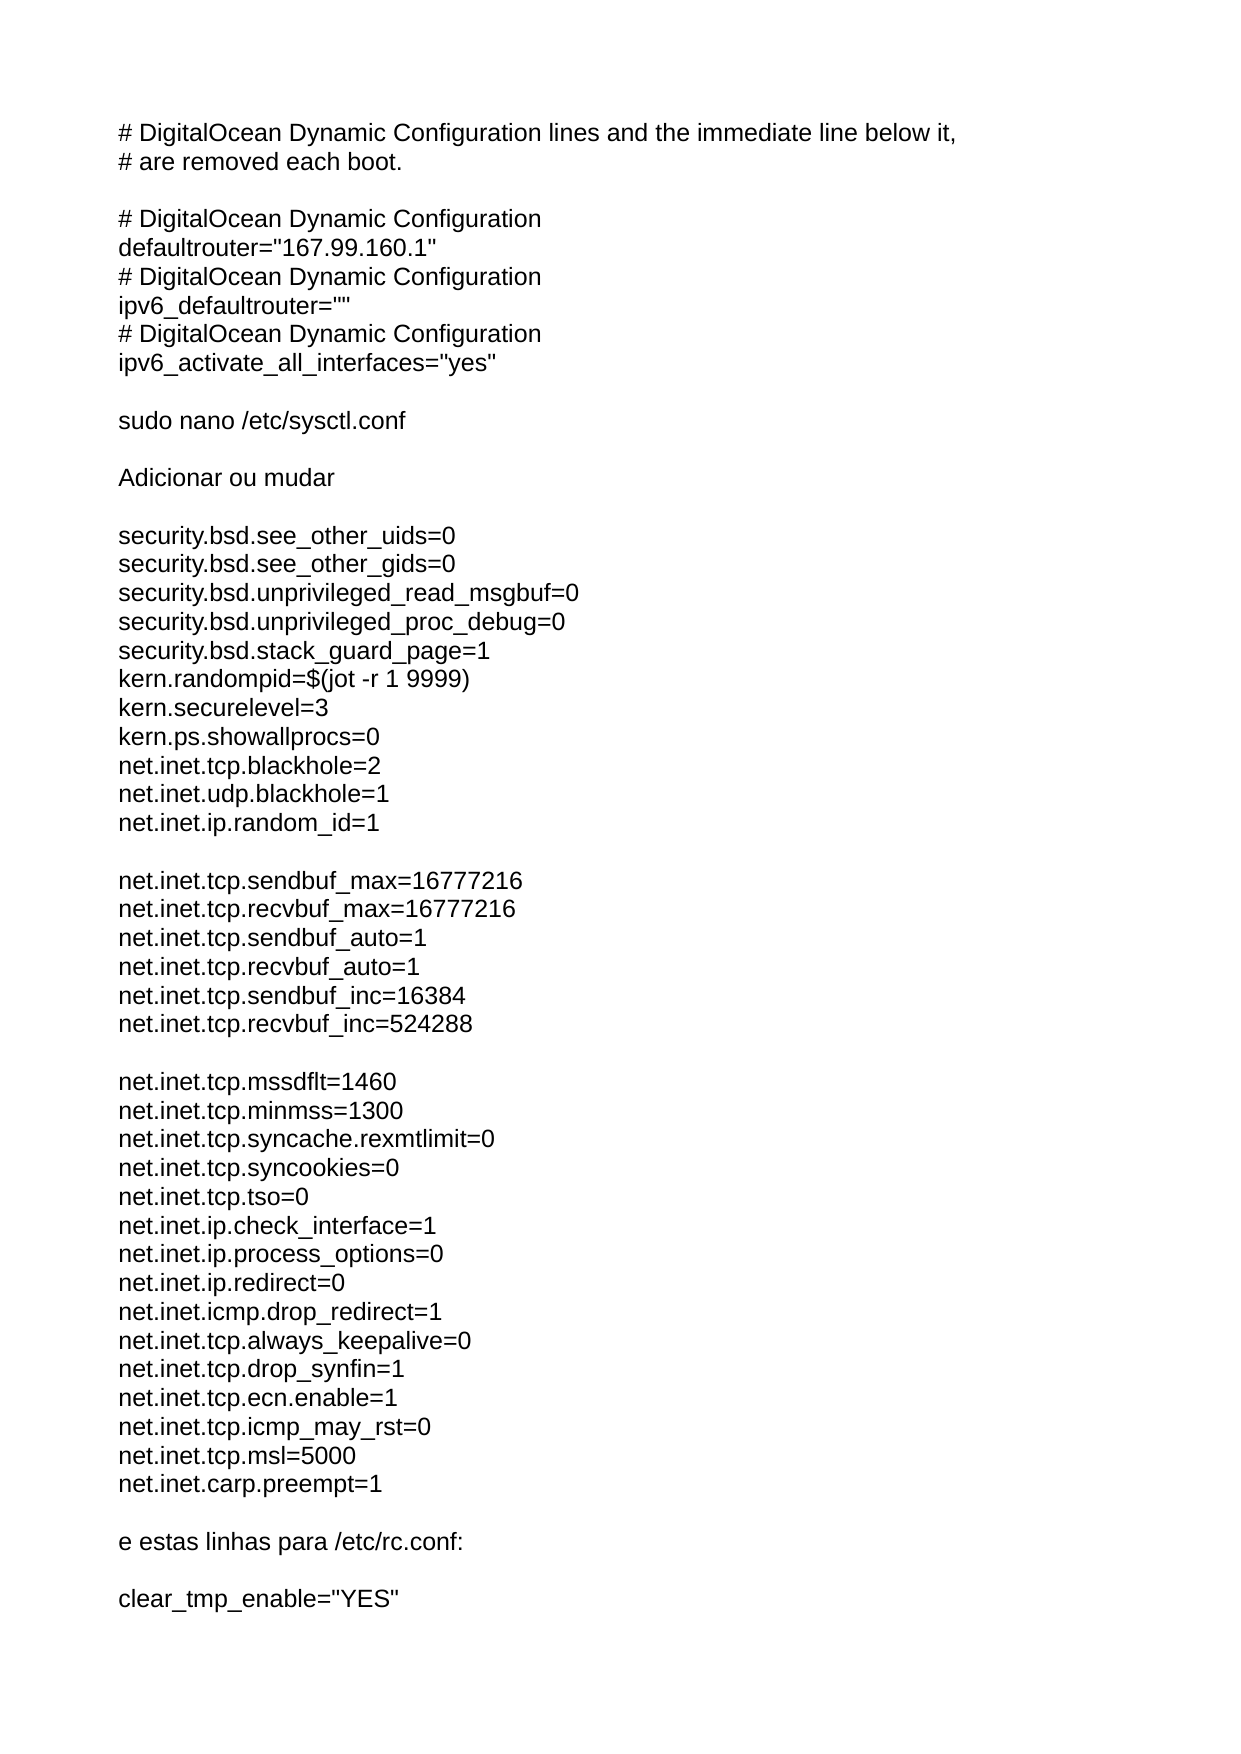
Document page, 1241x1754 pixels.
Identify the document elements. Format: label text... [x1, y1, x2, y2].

text # DigitalOcean Dynamic Configuration [118, 204, 1122, 233]
text net.inet.tcp.mssdflt=1460 [118, 1067, 1122, 1096]
text security.bsd.see_other_gids=0 [118, 549, 1122, 578]
text security.bsd.stack_guard_page=1 [118, 636, 1122, 664]
text ipv6_activate_all_interfaces="yes" [118, 348, 1122, 377]
text net.inet.tcp.sendbuf_inc=16384 [118, 981, 1122, 1009]
text kern.randompid=$(jot -r 1 9999) [118, 664, 1122, 693]
text kern.securelevel=3 [118, 693, 1122, 722]
text kern.ps.showallprocs=0 [118, 722, 1122, 751]
text net.inet.icmp.drop_redirect=1 [118, 1297, 1122, 1326]
text ipv6_defaultrouter="" [118, 291, 1122, 319]
text net.inet.tcp.drop_synfin=1 [118, 1354, 1122, 1383]
text net.inet.ip.process_options=0 [118, 1239, 1122, 1268]
text # DigitalOcean Dynamic Configuration [118, 319, 1122, 348]
text security.bsd.unprivileged_read_msgbuf=0 [118, 578, 1122, 607]
text defaultrouter="167.99.160.1" [118, 233, 1122, 262]
text # are removed each boot. [118, 147, 1122, 176]
text net.inet.ip.check_interface=1 [118, 1211, 1122, 1239]
text net.inet.tcp.sendbuf_auto=1 [118, 923, 1122, 952]
text sudo nano /etc/sysctl.conf [118, 406, 1122, 434]
text net.inet.tcp.msl=5000 [118, 1441, 1122, 1469]
text net.inet.tcp.syncache.rexmtlimit=0 [118, 1124, 1122, 1153]
text Adicionar ou mudar [118, 463, 1122, 492]
text e estas linhas para /etc/rc.conf: [118, 1527, 1122, 1556]
text net.inet.tcp.recvbuf_max=16777216 [118, 894, 1122, 923]
text # DigitalOcean Dynamic Configuration [118, 262, 1122, 291]
text security.bsd.see_other_uids=0 [118, 521, 1122, 549]
text net.inet.tcp.blackhole=2 [118, 751, 1122, 779]
text # DigitalOcean Dynamic Configuration lines and the immediate line below it, [118, 118, 1122, 147]
text net.inet.tcp.minmss=1300 [118, 1096, 1122, 1124]
text net.inet.tcp.tso=0 [118, 1182, 1122, 1211]
text net.inet.ip.random_id=1 [118, 808, 1122, 837]
text net.inet.ip.redirect=0 [118, 1268, 1122, 1297]
text clear_tmp_enable="YES" [118, 1584, 1122, 1613]
text net.inet.tcp.recvbuf_auto=1 [118, 952, 1122, 981]
text net.inet.carp.preempt=1 [118, 1469, 1122, 1498]
text net.inet.tcp.always_keepalive=0 [118, 1326, 1122, 1354]
text net.inet.tcp.ecn.enable=1 [118, 1383, 1122, 1412]
text net.inet.tcp.icmp_may_rst=0 [118, 1412, 1122, 1441]
text net.inet.tcp.sendbuf_max=16777216 [118, 866, 1122, 894]
text net.inet.udp.blackhole=1 [118, 779, 1122, 808]
text net.inet.tcp.syncookies=0 [118, 1153, 1122, 1182]
text net.inet.tcp.recvbuf_inc=524288 [118, 1009, 1122, 1038]
text security.bsd.unprivileged_proc_debug=0 [118, 607, 1122, 636]
